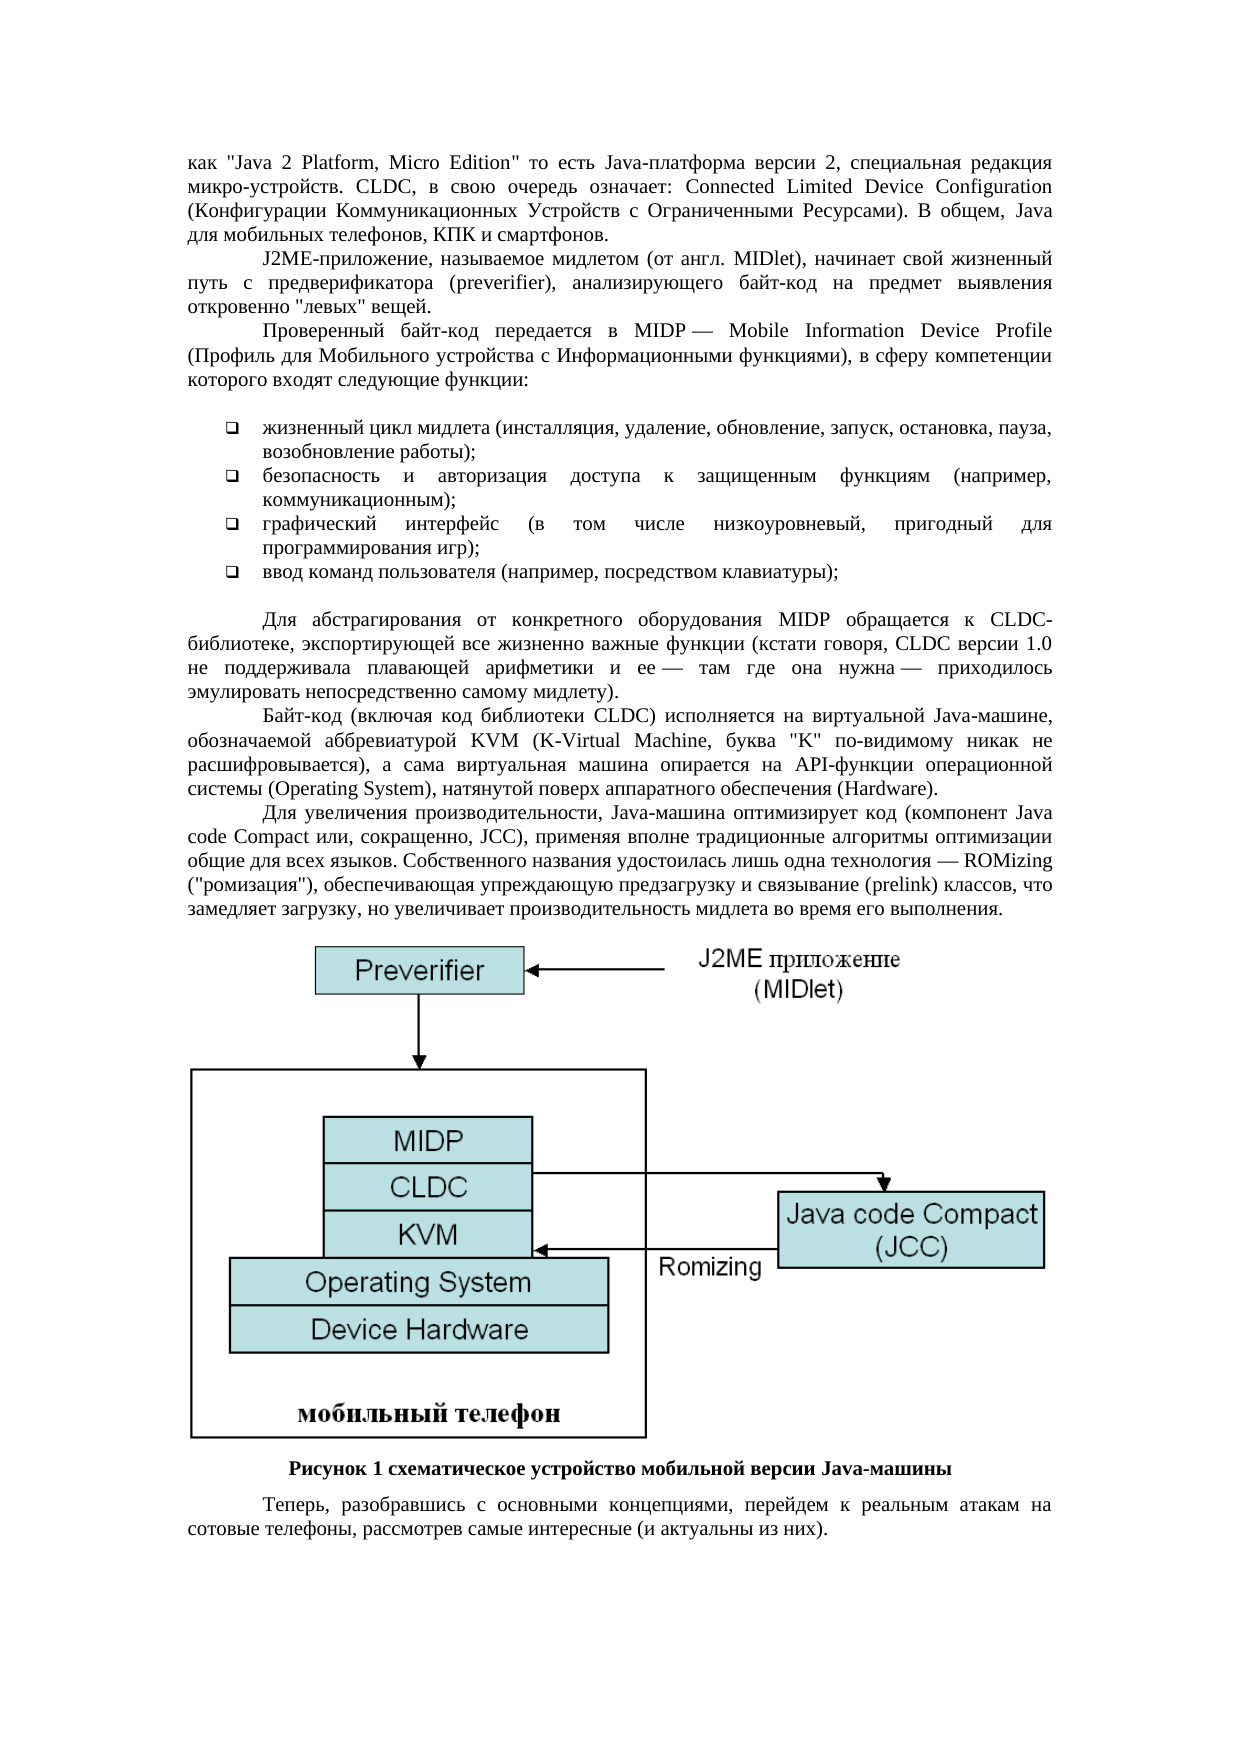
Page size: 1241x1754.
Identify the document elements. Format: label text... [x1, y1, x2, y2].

text Для увеличения производительности, Java-машина оптимизирует код (компонент Java code Compact или, сокращенно, JCC), применяя вполне традиционные алгоритмы оптимизации общие для всех языков. Собственного названия удостоилась лишь одна технология — ROMizing ("ромизация"), обеспечивающая упреждающую предзагрузку и связывание (prelink) классов, что замедляет загрузку, но увеличивает производительность мидлета во время его выполнения. [187, 800, 1053, 920]
picture [187, 944, 1053, 1443]
text Для абстрагирования от конкретного оборудования MIDP обращается к CLDC-библиотеке, экспортирующей все жизненно важные функции (кстати говоря, CLDC версии 1.0 не поддерживала плавающей арифметики и ее — там где она нужна — приходилось эмулировать непосредственно самому мидлету). [187, 607, 1053, 703]
list безопасность и авторизация доступа к защищенным функциям (например, коммуникационным); [225, 463, 1053, 511]
list графический интерфейс (в том числе низкоуровневый, пригодный для программирования игр); [225, 511, 1053, 559]
list ввод команд пользователя (например, посредством клавиатуры); [225, 559, 1053, 583]
text как "Java 2 Platform, Micro Edition" то есть Java-платформа версии 2, специальная редакция микро-устройств. CLDC, в свою очередь означает: Connected Limited Device Configuration (Конфигурации Коммуникационных Устройств с Ограниченными Ресурсами). В общем, Java для мобильных телефонов, КПК и смартфонов. [187, 150, 1053, 246]
text Рисунок 1 схематическое устройство мобильной версии Java-машины [187, 1455, 1053, 1479]
text J2ME-приложение, называемое мидлетом (от англ. MIDlet), начинает свой жизненный путь с предверификатора (preverifier), анализирующего байт-код на предмет выявления откровенно "левых" вещей. [187, 246, 1053, 318]
text Байт-код (включая код библиотеки CLDC) исполняется на виртуальной Java-машине, обозначаемой аббревиатурой KVM (K-Virtual Machine, буква "K" по-видимому никак не расшифровывается), а сама виртуальная машина опирается на API-функции операционной системы (Operating System), натянутой поверх аппаратного обеспечения (Hardware). [187, 703, 1053, 800]
list жизненный цикл мидлета (инсталляция, удаление, обновление, запуск, остановка, пауза, возобновление работы); [225, 415, 1053, 463]
text Теперь, разобравшись с основными концепциями, перейдем к реальным атакам на сотовые телефоны, рассмотрев самые интересные (и актуальны из них). [187, 1492, 1053, 1540]
text Проверенный байт-код передается в MIDP — Mobile Information Device Profile (Профиль для Мобильного устройства с Информационными функциями), в сферу компетенции которого входят следующие функции: [187, 318, 1053, 391]
